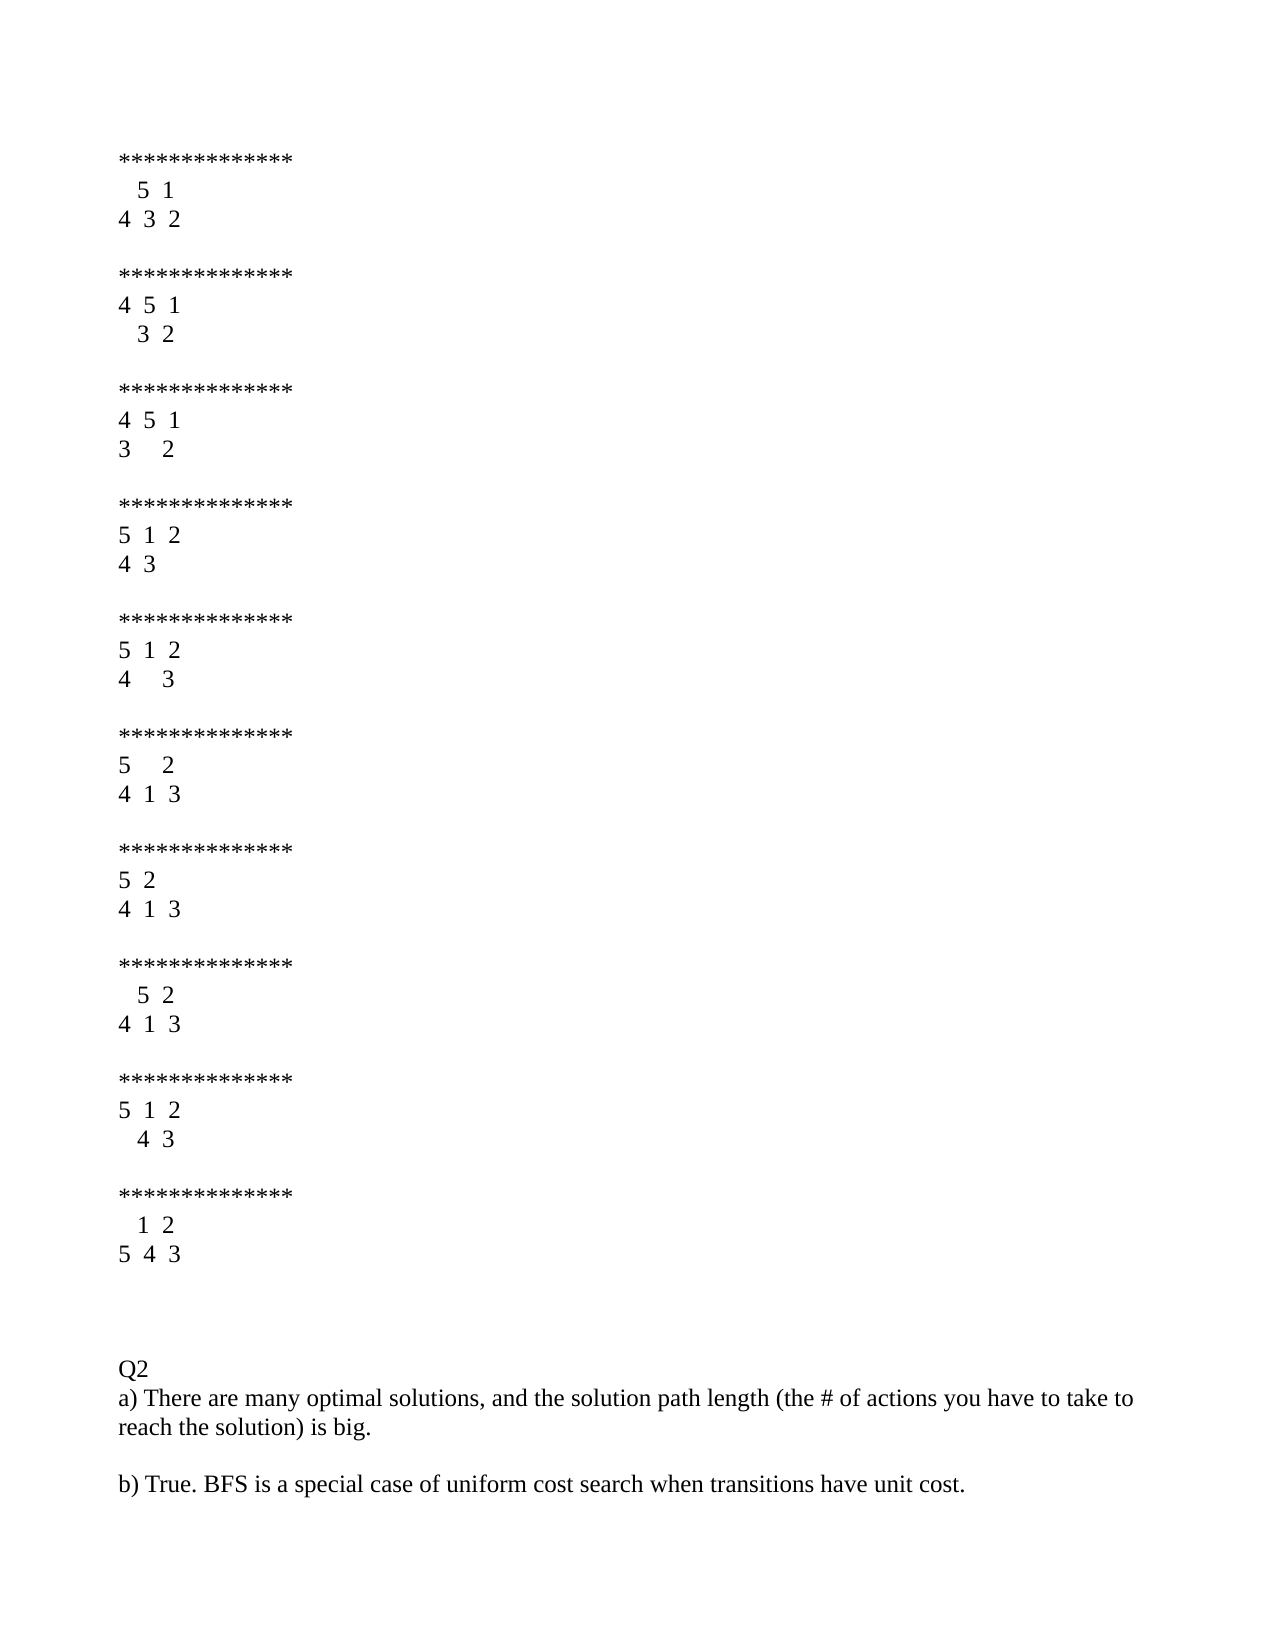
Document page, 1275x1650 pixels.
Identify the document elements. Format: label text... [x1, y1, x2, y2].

text a) There are many optimal solutions, and the solution path length (the # of actions you have to take to reach the solution) is big. [118, 1383, 1157, 1441]
text Q2 [118, 1354, 1157, 1383]
text 5 1 [118, 176, 1157, 204]
text 4 3 [118, 1124, 1157, 1153]
text 4 5 1 [118, 406, 1157, 434]
text 4 3 [118, 549, 1157, 578]
text 4 5 1 [118, 291, 1157, 319]
text ************** [118, 1067, 1157, 1096]
text 3 2 [118, 319, 1157, 348]
text ************** [118, 262, 1157, 291]
text 1 2 [118, 1211, 1157, 1239]
text 4 1 3 [118, 894, 1157, 923]
text b) True. BFS is a special case of uniform cost search when transitions have unit cost. [118, 1469, 1157, 1498]
text ************** [118, 722, 1157, 751]
text 4 1 3 [118, 1009, 1157, 1038]
text 4 3 2 [118, 204, 1157, 233]
text 4 3 [118, 664, 1157, 693]
text 5 2 [118, 981, 1157, 1009]
text ************** [118, 147, 1157, 176]
text ************** [118, 837, 1157, 866]
text ************** [118, 952, 1157, 981]
text 5 2 [118, 866, 1157, 894]
text ************** [118, 377, 1157, 406]
text 5 4 3 [118, 1239, 1157, 1268]
text 5 1 2 [118, 636, 1157, 664]
text ************** [118, 607, 1157, 636]
text 5 1 2 [118, 1096, 1157, 1124]
text 5 2 [118, 751, 1157, 779]
text 3 2 [118, 434, 1157, 463]
text 5 1 2 [118, 521, 1157, 549]
text 4 1 3 [118, 779, 1157, 808]
text ************** [118, 1182, 1157, 1211]
text ************** [118, 492, 1157, 521]
